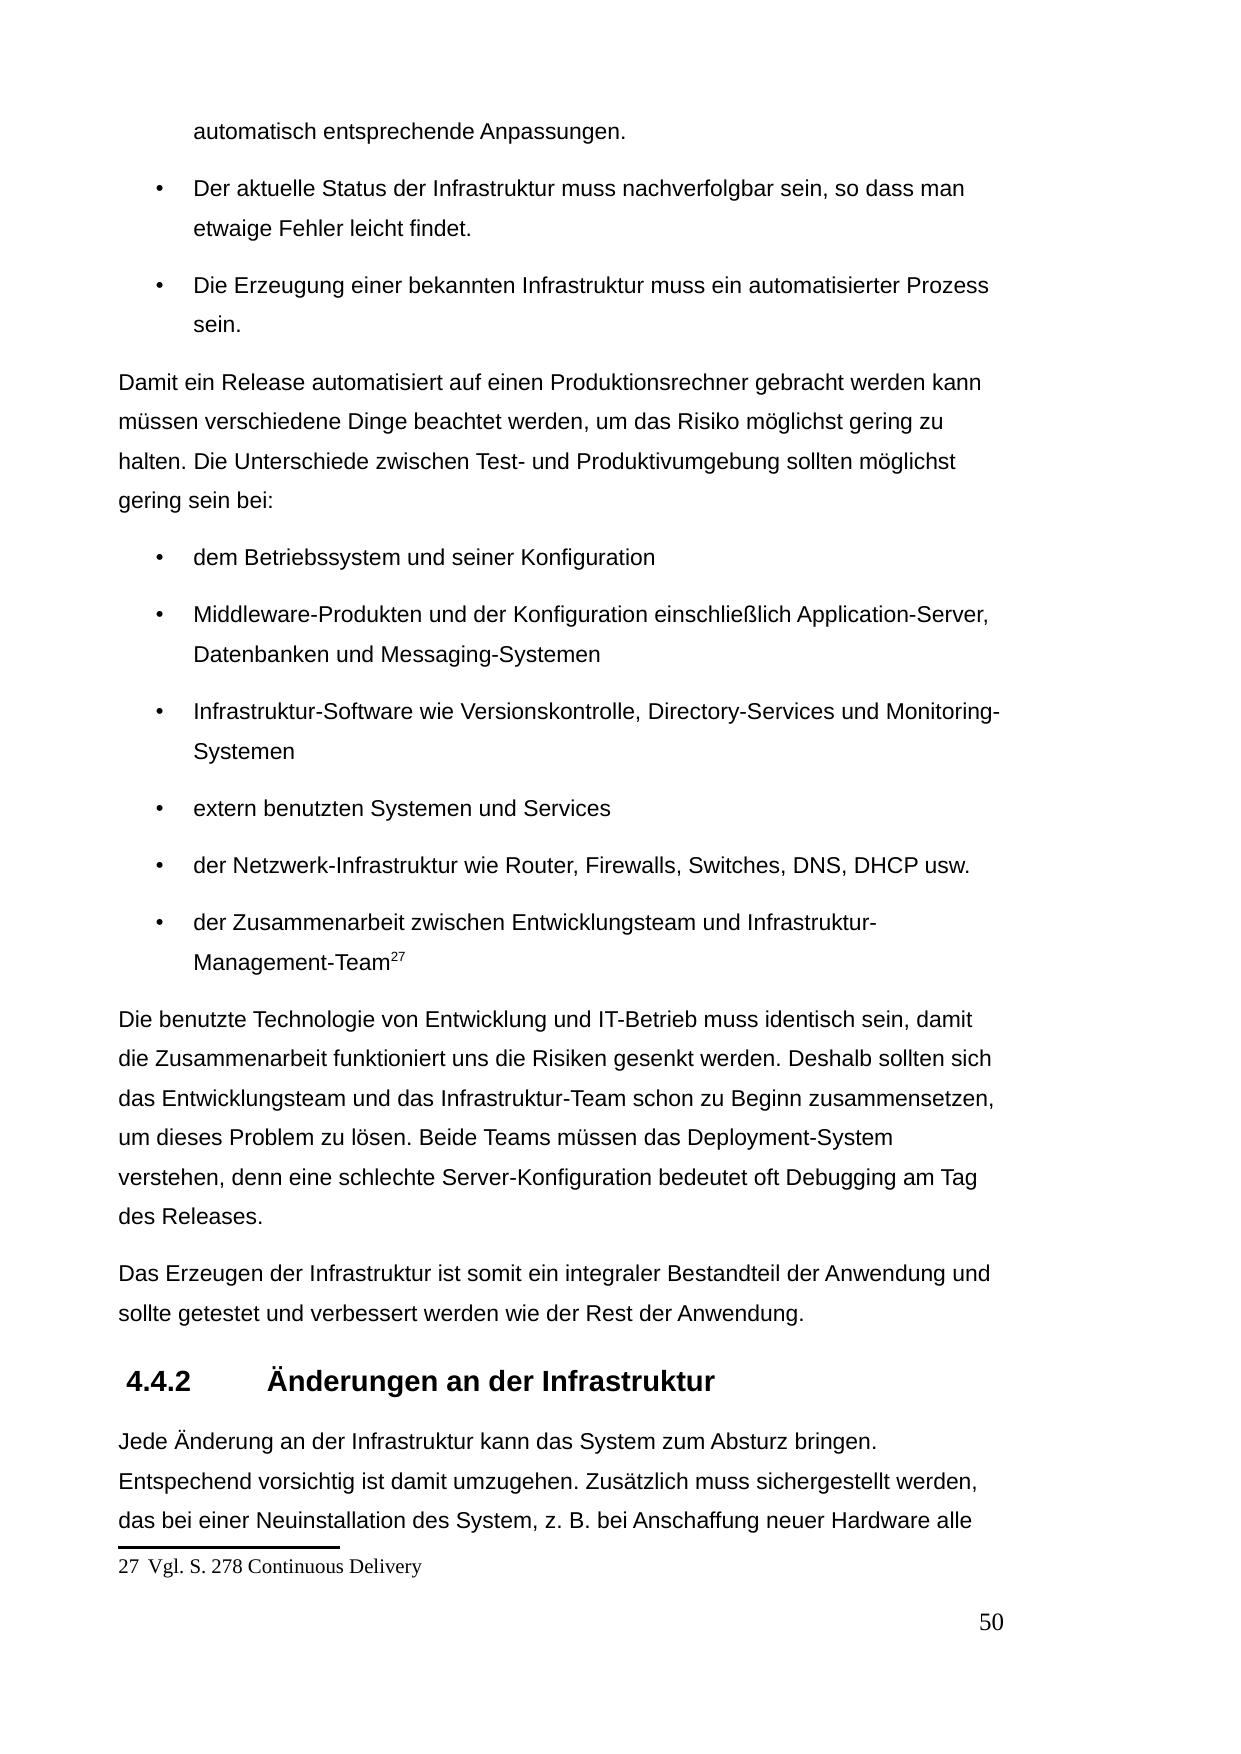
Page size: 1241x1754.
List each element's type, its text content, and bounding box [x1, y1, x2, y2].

list Die Erzeugung einer bekannten Infrastruktur muss ein automatisierter Prozess sein. [156, 272, 1004, 338]
list Vgl. S. 278 Continuous Delivery [118, 1553, 1004, 1578]
list Der aktuelle Status der Infrastruktur muss nachverfolgbar sein, so dass man etwaige Fehler leicht findet. [156, 175, 1004, 241]
text Das Erzeugen der Infrastruktur ist somit ein integraler Bestandteil der Anwendung und sollte getestet und verbessert werden wie der Rest der Anwendung. [118, 1260, 1004, 1326]
list der Zusammenarbeit zwischen Entwicklungsteam und Infrastruktur-Management-Team [156, 909, 1004, 975]
list Infrastruktur-Software wie Versionskontrolle, Directory-Services und Monitoring-Systemen [156, 698, 1004, 764]
list der Netzwerk-Infrastruktur wie Router, Firewalls, Switches, DNS, DHCP usw. [156, 852, 1004, 878]
list Middleware-Produkten und der Konfiguration einschließlich Application-Server, Datenbanken und Messaging-Systemen [156, 601, 1004, 667]
list dem Betriebssystem und seiner Konfiguration [156, 544, 1004, 571]
text Damit ein Release automatisiert auf einen Produktionsrechner gebracht werden kann müssen verschiedene Dinge beachtet werden, um das Risiko möglichst gering zu halten. Die Unterschiede zwischen Test- und Produktivumgebung sollten möglichst gering sein bei: [118, 369, 1004, 513]
text Die benutzte Technologie von Entwicklung und IT-Betrieb muss identisch sein, damit die Zusammenarbeit funktioniert uns die Risiken gesenkt werden. Deshalb sollten sich das Entwicklungsteam und das Infrastruktur-Team schon zu Beginn zusammensetzen, um dieses Problem zu lösen. Beide Teams müssen das Deployment-System verstehen, denn eine schlechte Server-Konfiguration bedeutet oft Debugging am Tag des Releases. [118, 1006, 1004, 1229]
list extern benutzten Systemen und Services [156, 795, 1004, 821]
text Jede Änderung an der Infrastruktur kann das System zum Absturz bringen. Entspechend vorsichtig ist damit umzugehen. Zusätzlich muss sichergestellt werden, das bei einer Neuinstallation des System, z. B. bei Anschaffung neuer Hardware alle [118, 1428, 1004, 1533]
subtitle Änderungen an der Infrastruktur [118, 1364, 1004, 1398]
list automatisch entsprechende Anpassungen. [156, 118, 1004, 144]
